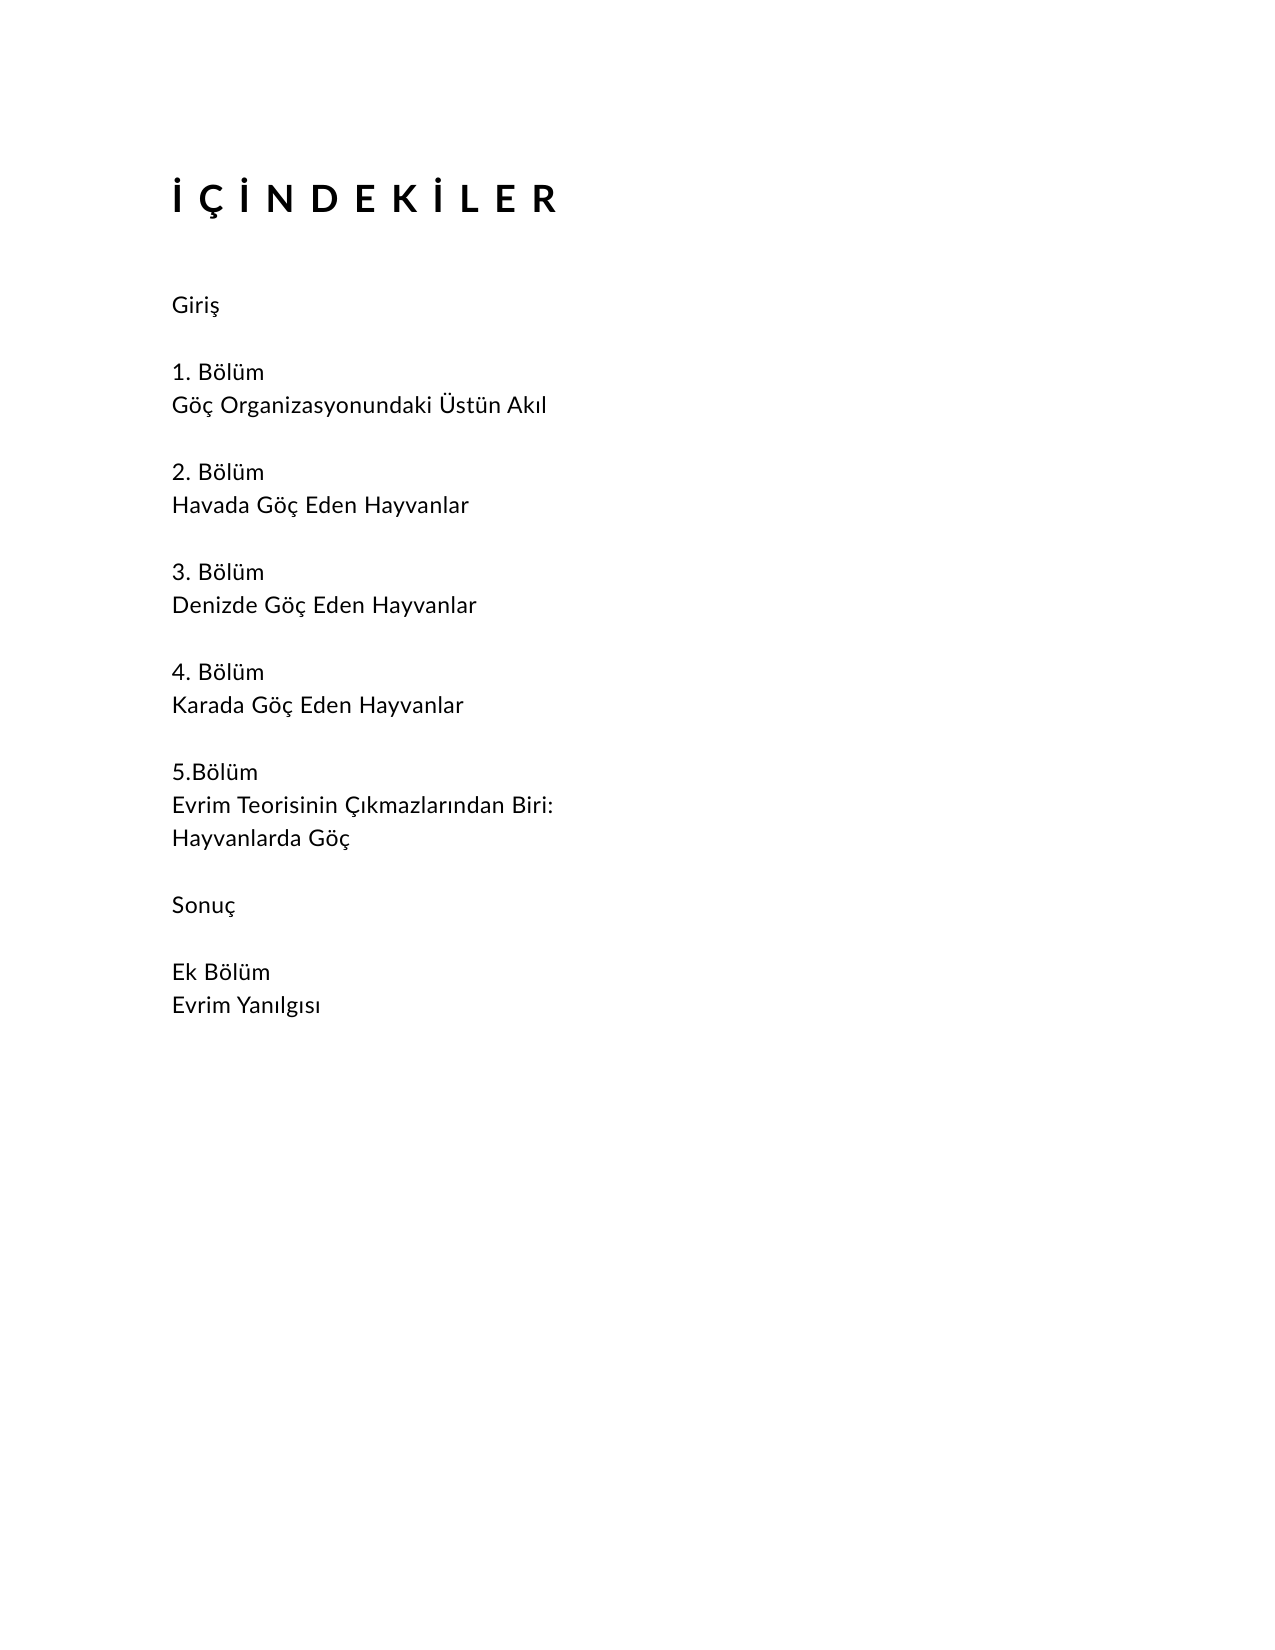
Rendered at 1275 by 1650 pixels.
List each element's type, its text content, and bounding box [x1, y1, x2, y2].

text 3. Bölüm [112, 553, 1145, 587]
text Havada Göç Eden Hayvanlar [112, 487, 1145, 520]
text Sonuç [112, 887, 1145, 920]
text İÇİNDEKİLER [112, 175, 1145, 220]
text Denizde Göç Eden Hayvanlar [112, 587, 1145, 620]
text Evrim Teorisinin Çıkmazlarından Biri: [112, 787, 1145, 820]
text Hayvanlarda Göç [112, 820, 1145, 853]
text Evrim Yanılgısı [112, 987, 1145, 1020]
text Göç Organizasyonundaki Üstün Akıl [112, 387, 1145, 420]
text Giriş [112, 287, 1145, 320]
text 1. Bölüm [112, 353, 1145, 387]
text Ek Bölüm [112, 953, 1145, 987]
text 2. Bölüm [112, 453, 1145, 487]
text 4. Bölüm [112, 653, 1145, 687]
text 5.Bölüm [112, 753, 1145, 787]
text Karada Göç Eden Hayvanlar [112, 687, 1145, 720]
